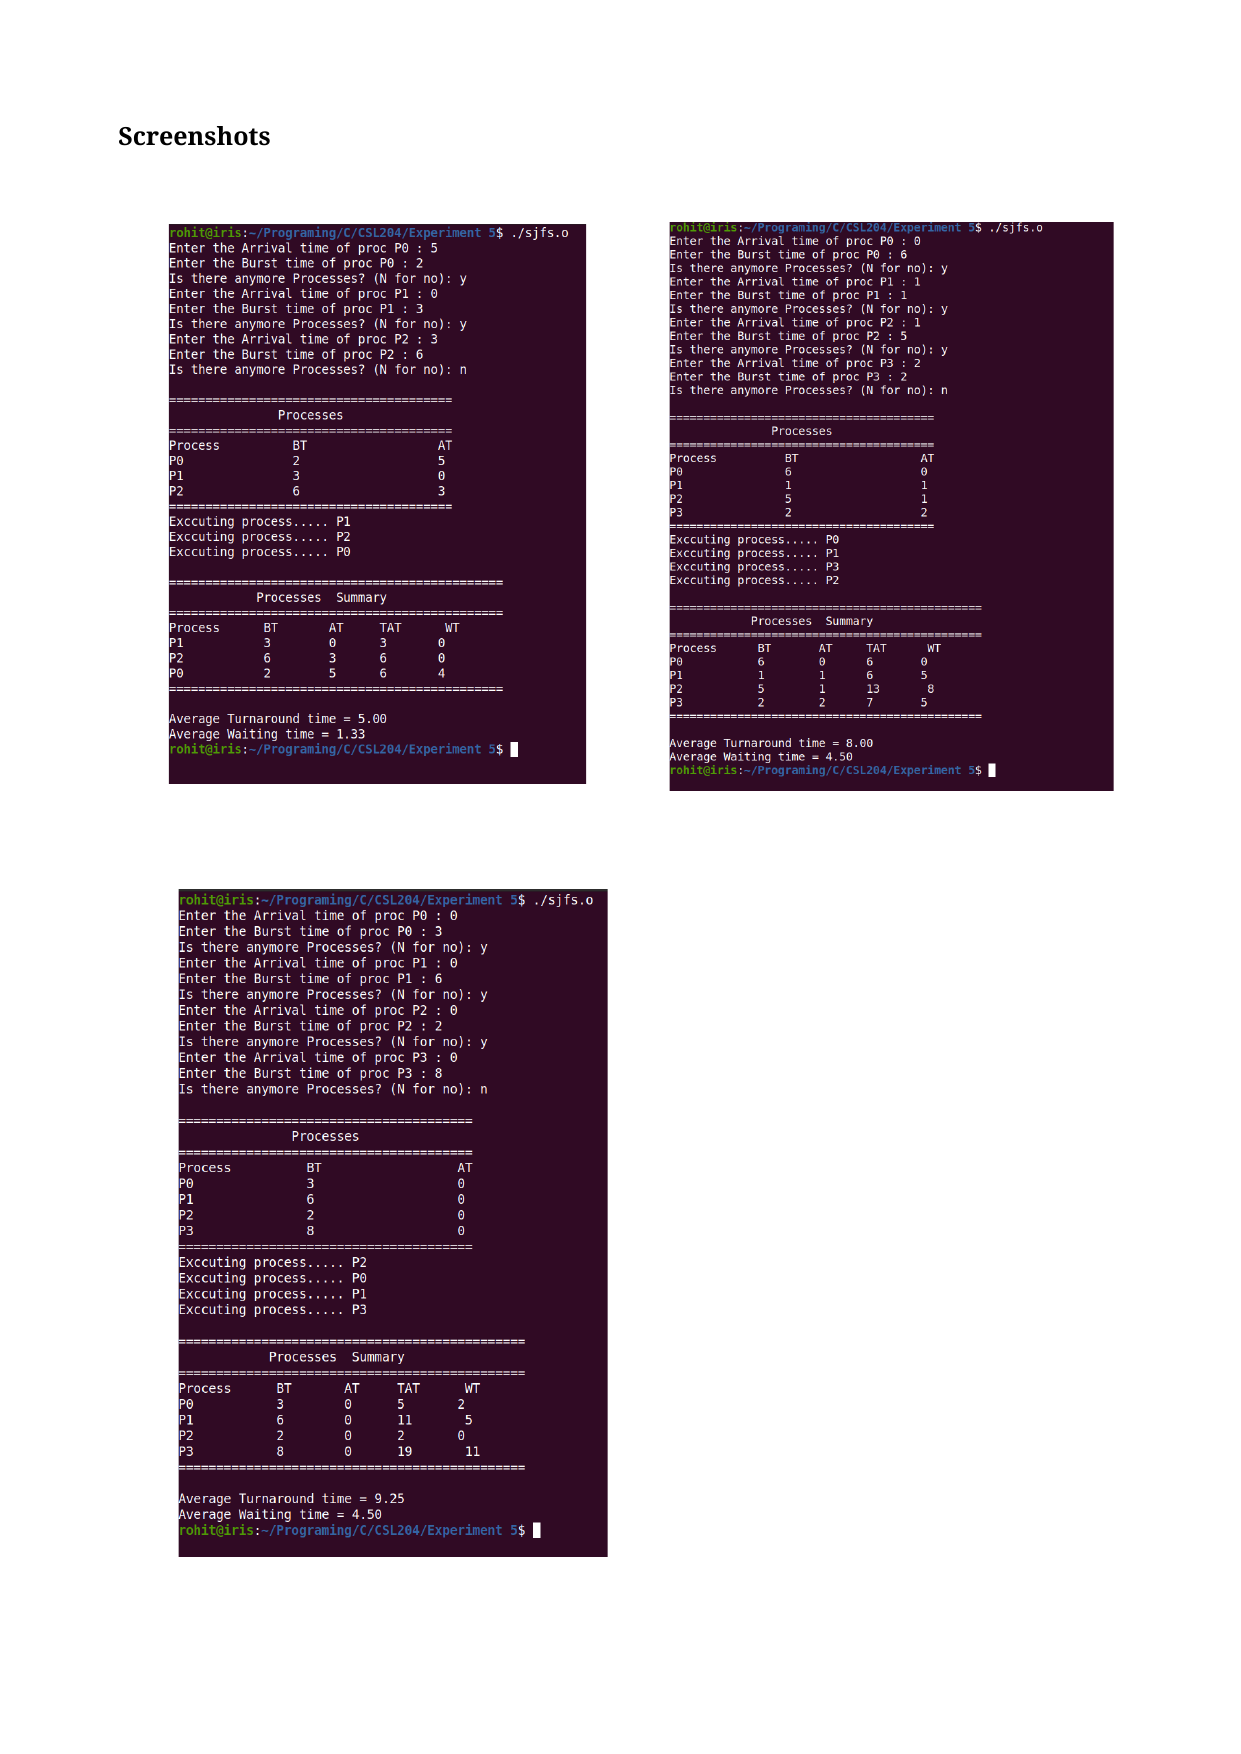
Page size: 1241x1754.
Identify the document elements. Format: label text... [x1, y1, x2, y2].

picture [178, 889, 608, 1557]
picture [669, 222, 1114, 791]
picture [168, 224, 587, 784]
text Screenshots [118, 118, 1122, 152]
